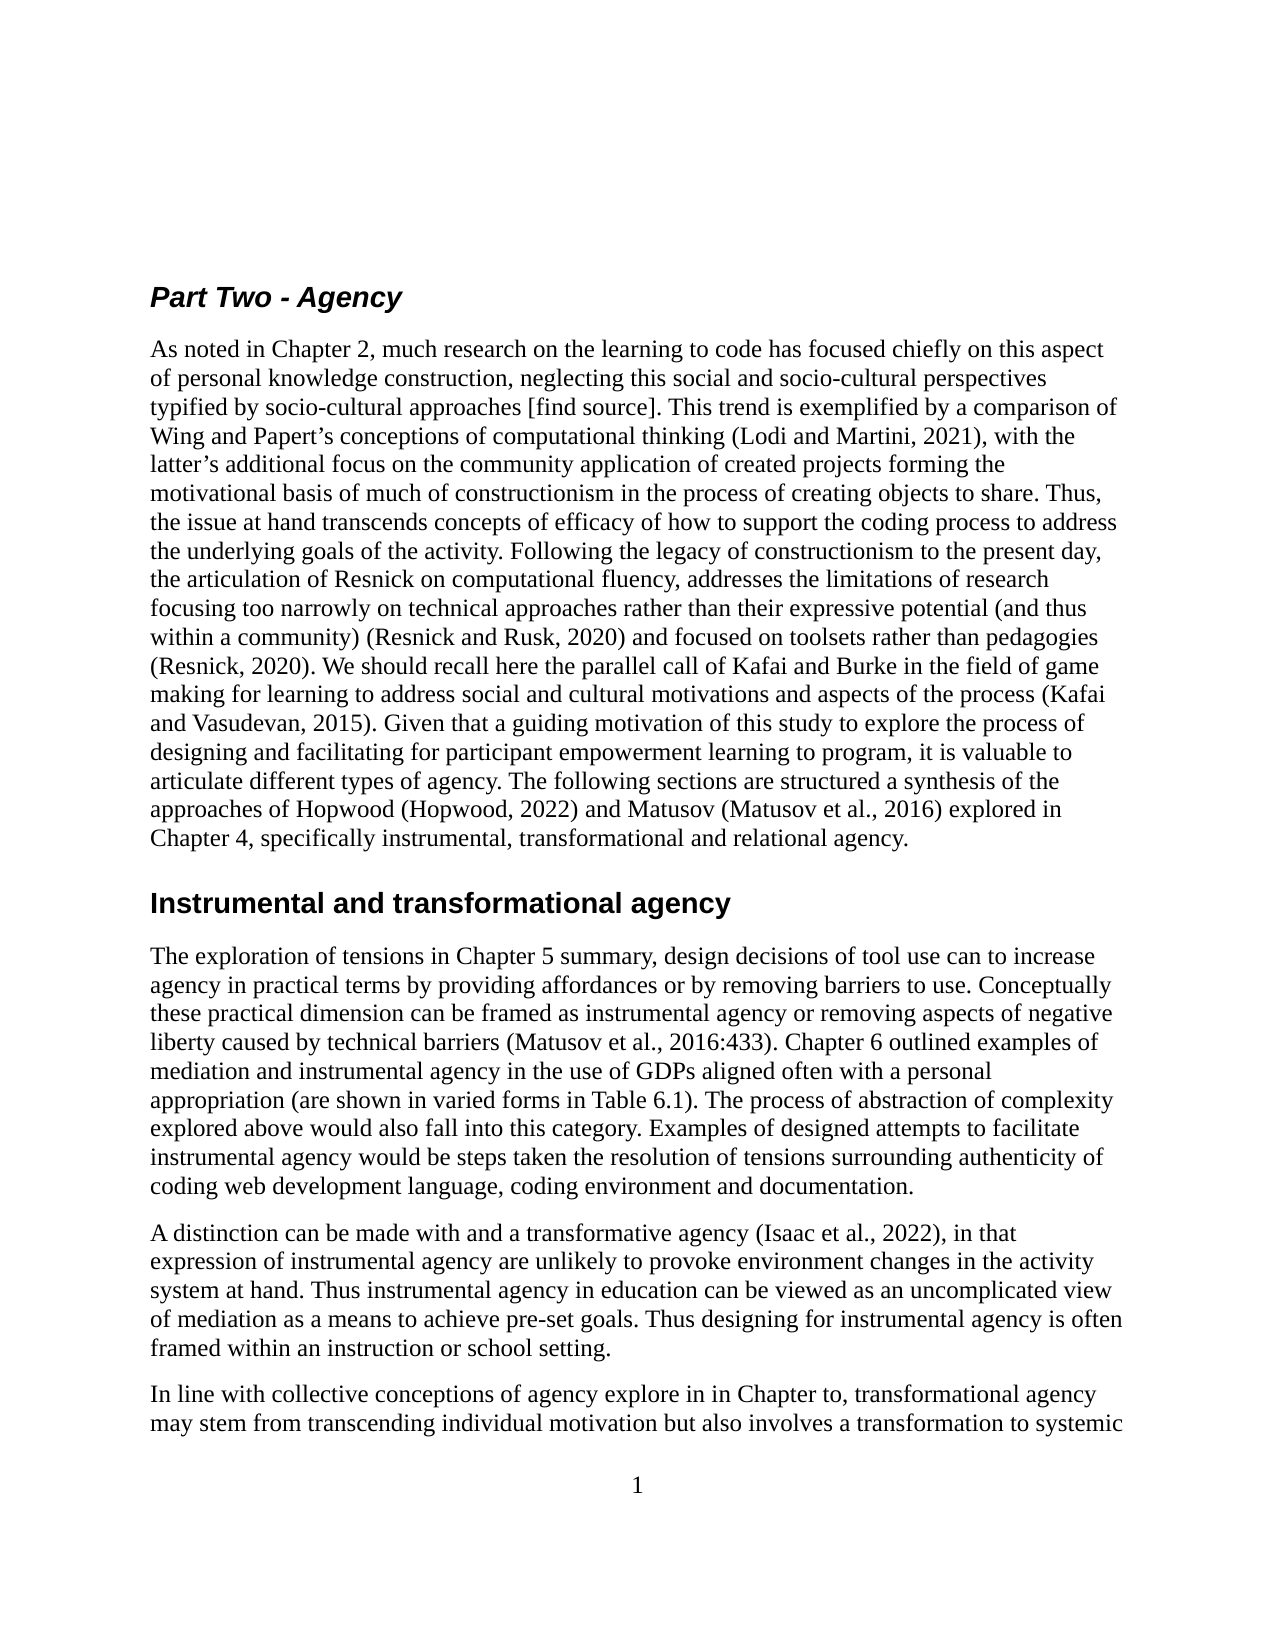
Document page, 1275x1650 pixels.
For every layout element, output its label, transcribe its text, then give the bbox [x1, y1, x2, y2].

subtitle Instrumental and transformational agency [150, 886, 1125, 919]
text As noted in Chapter 2, much research on the learning to code has focused chiefly on this aspect of personal knowledge construction, neglecting this social and socio-cultural perspectives typified by socio-cultural approaches [find source]. This trend is exemplified by a comparison of Wing and Papert’s conceptions of computational thinking (Lodi and Martini, 2021), with the latter’s additional focus on the community application of created projects forming the motivational basis of much of constructionism in the process of creating objects to share. Thus, the issue at hand transcends concepts of efficacy of how to support the coding process to address the underlying goals of the activity. Following the legacy of constructionism to the present day, the articulation of Resnick on computational fluency, addresses the limitations of research focusing too narrowly on technical approaches rather than their expressive potential (and thus within a community) (Resnick and Rusk, 2020) and focused on toolsets rather than pedagogies (Resnick, 2020). We should recall here the parallel call of Kafai and Burke in the field of game making for learning to address social and cultural motivations and aspects of the process (Kafai and Vasudevan, 2015). Given that a guiding motivation of this study to explore the process of designing and facilitating for participant empowerment learning to program, it is valuable to articulate different types of agency. The following sections are structured a synthesis of the approaches of Hopwood (Hopwood, 2022) and Matusov (Matusov et al., 2016) explored in Chapter 4, specifically instrumental, transformational and relational agency. [150, 334, 1125, 852]
text The exploration of tensions in Chapter 5 summary, design decisions of tool use can to increase agency in practical terms by providing affordances or by removing barriers to use. Conceptually these practical dimension can be framed as instrumental agency or removing aspects of negative liberty caused by technical barriers (Matusov et al., 2016:433). Chapter 6 outlined examples of mediation and instrumental agency in the use of GDPs aligned often with a personal appropriation (are shown in varied forms in Table 6.1). The process of abstraction of complexity explored above would also fall into this category. Examples of designed attempts to facilitate instrumental agency would be steps taken the resolution of tensions surrounding authenticity of coding web development language, coding environment and documentation. [150, 941, 1125, 1200]
subtitle Part Two - Agency [150, 279, 1125, 313]
text A distinction can be made with and a transformative agency (Isaac et al., 2022), in that expression of instrumental agency are unlikely to provoke environment changes in the activity system at hand. Thus instrumental agency in education can be viewed as an uncomplicated view of mediation as a means to achieve pre-set goals. Thus designing for instrumental agency is often framed within an instruction or school setting. [150, 1218, 1125, 1361]
text In line with collective conceptions of agency explore in in Chapter to, transformational agency may stem from transcending individual motivation but also involves a transformation to systemic [150, 1379, 1125, 1437]
